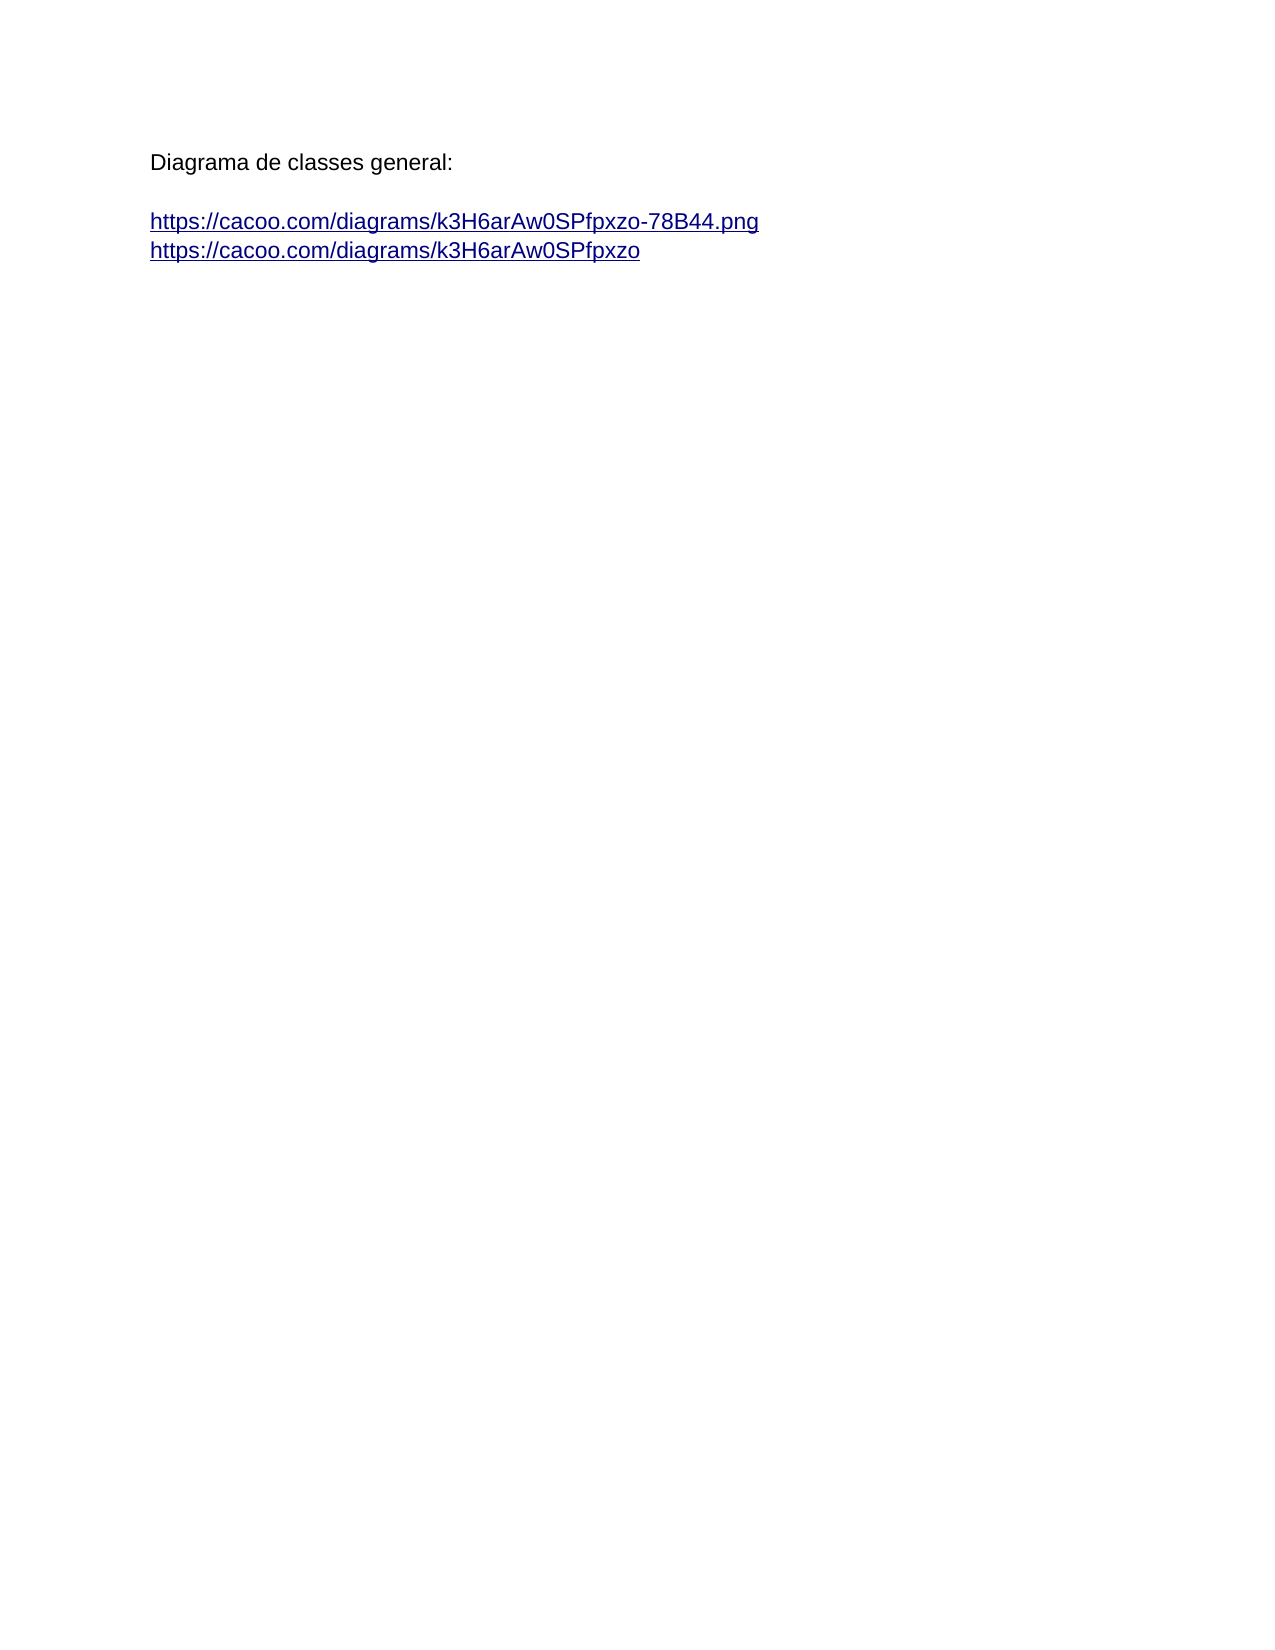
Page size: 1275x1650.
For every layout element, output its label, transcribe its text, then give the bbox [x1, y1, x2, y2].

text Diagrama de classes general: [150, 150, 1125, 176]
text https://cacoo.com/diagrams/k3H6arAw0SPfpxzo-78B44.png [150, 209, 1125, 234]
text https://cacoo.com/diagrams/k3H6arAw0SPfpxzo [150, 238, 1125, 264]
